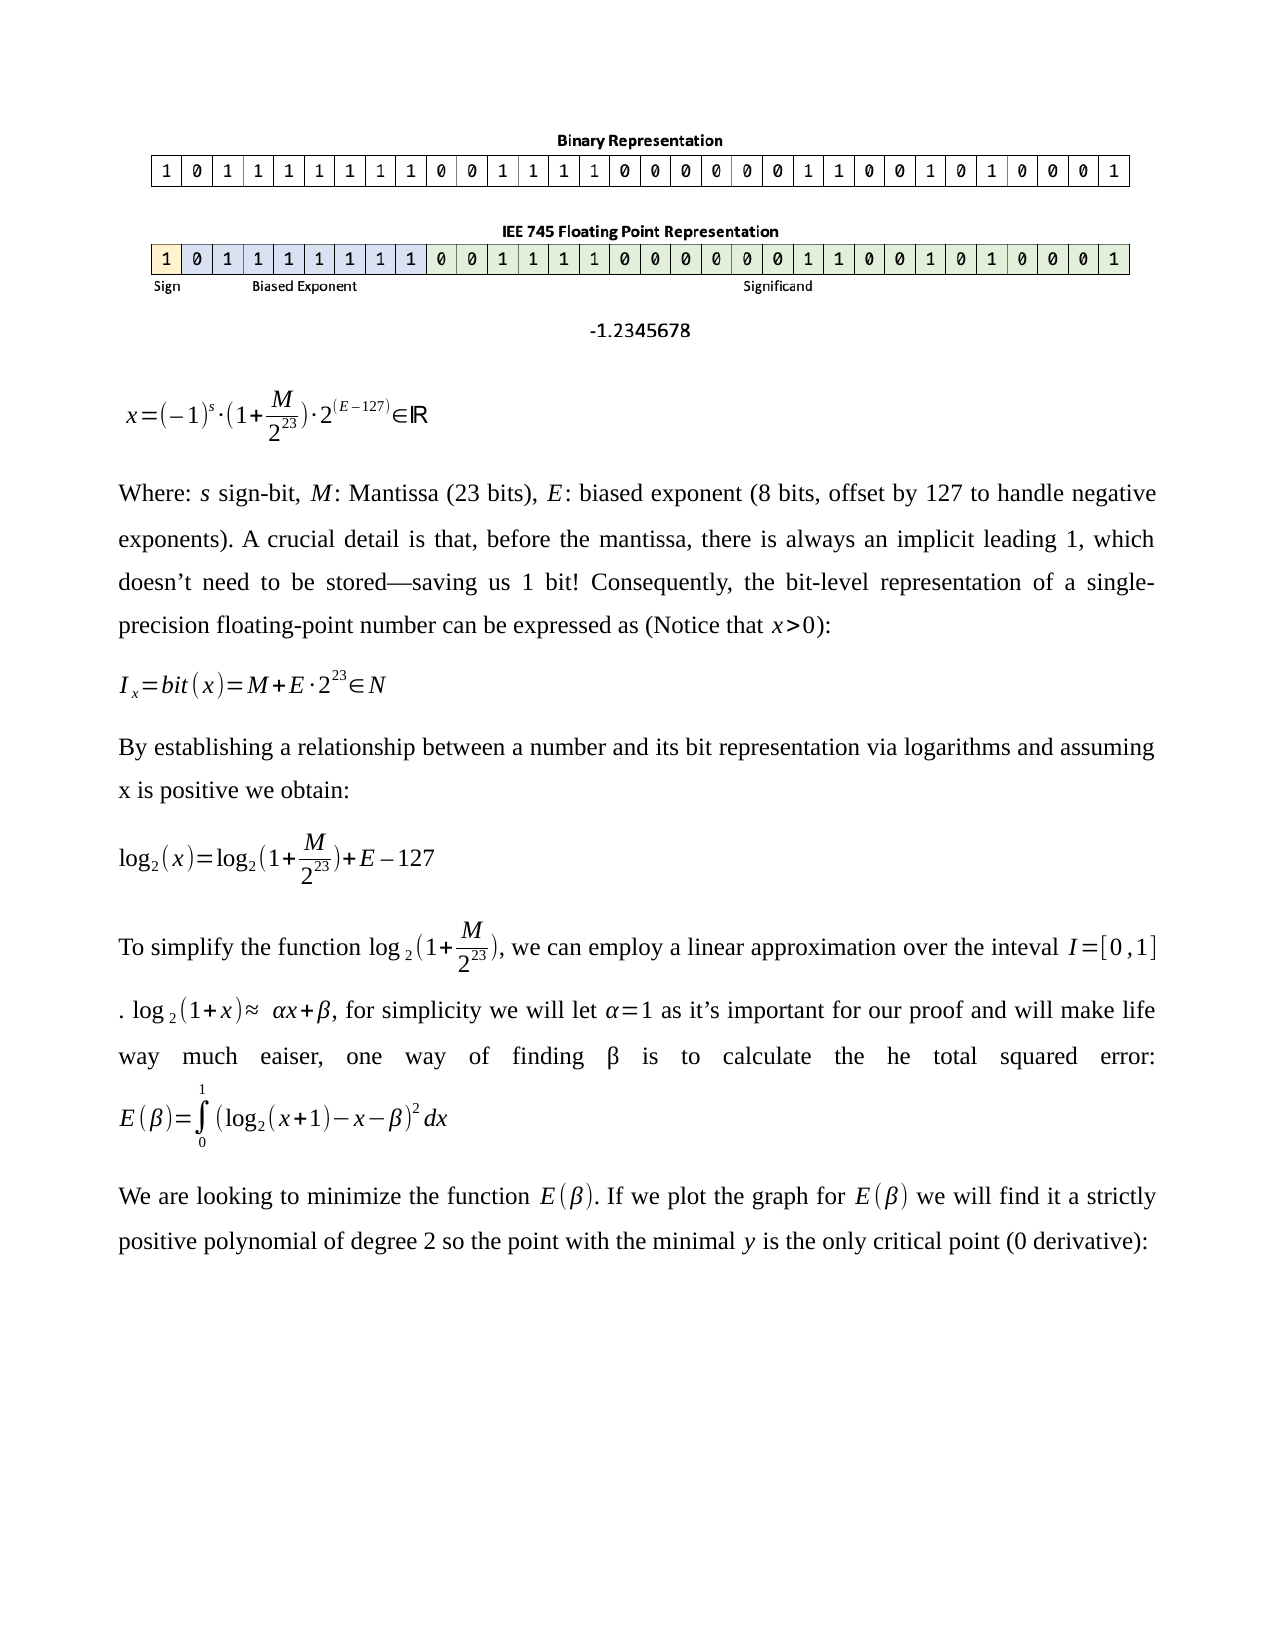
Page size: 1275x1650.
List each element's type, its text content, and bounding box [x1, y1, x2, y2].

picture [118, 114, 1158, 376]
text We are looking to minimize the function . If we plot the graph for we will find it a strictly positive polynomial of degree 2 so the point with the minimal is the only critical point (0 derivative): [118, 1181, 1157, 1258]
text To simplify the function , we can employ a linear approximation over the inteval . , for simplicity we will let as it’s important for our proof and will make life way much eaiser, one way of finding β is to calculate the he total squared error: [118, 921, 1157, 1152]
text By establishing a relationship between a number and its bit representation via logarithms and assuming x is positive we obtain: [118, 732, 1157, 804]
text Where: sign-bit, : Mantissa (23 bits), : biased exponent (8 bits, offset by 127 to handle negative exponents). A crucial detail is that, before the mantissa, there is always an implicit leading 1, which doesn’t need to be stored—saving us 1 bit! Consequently, the bit-level representation of a single-precision floating-point number can be expressed as (Notice that ): [118, 478, 1157, 641]
